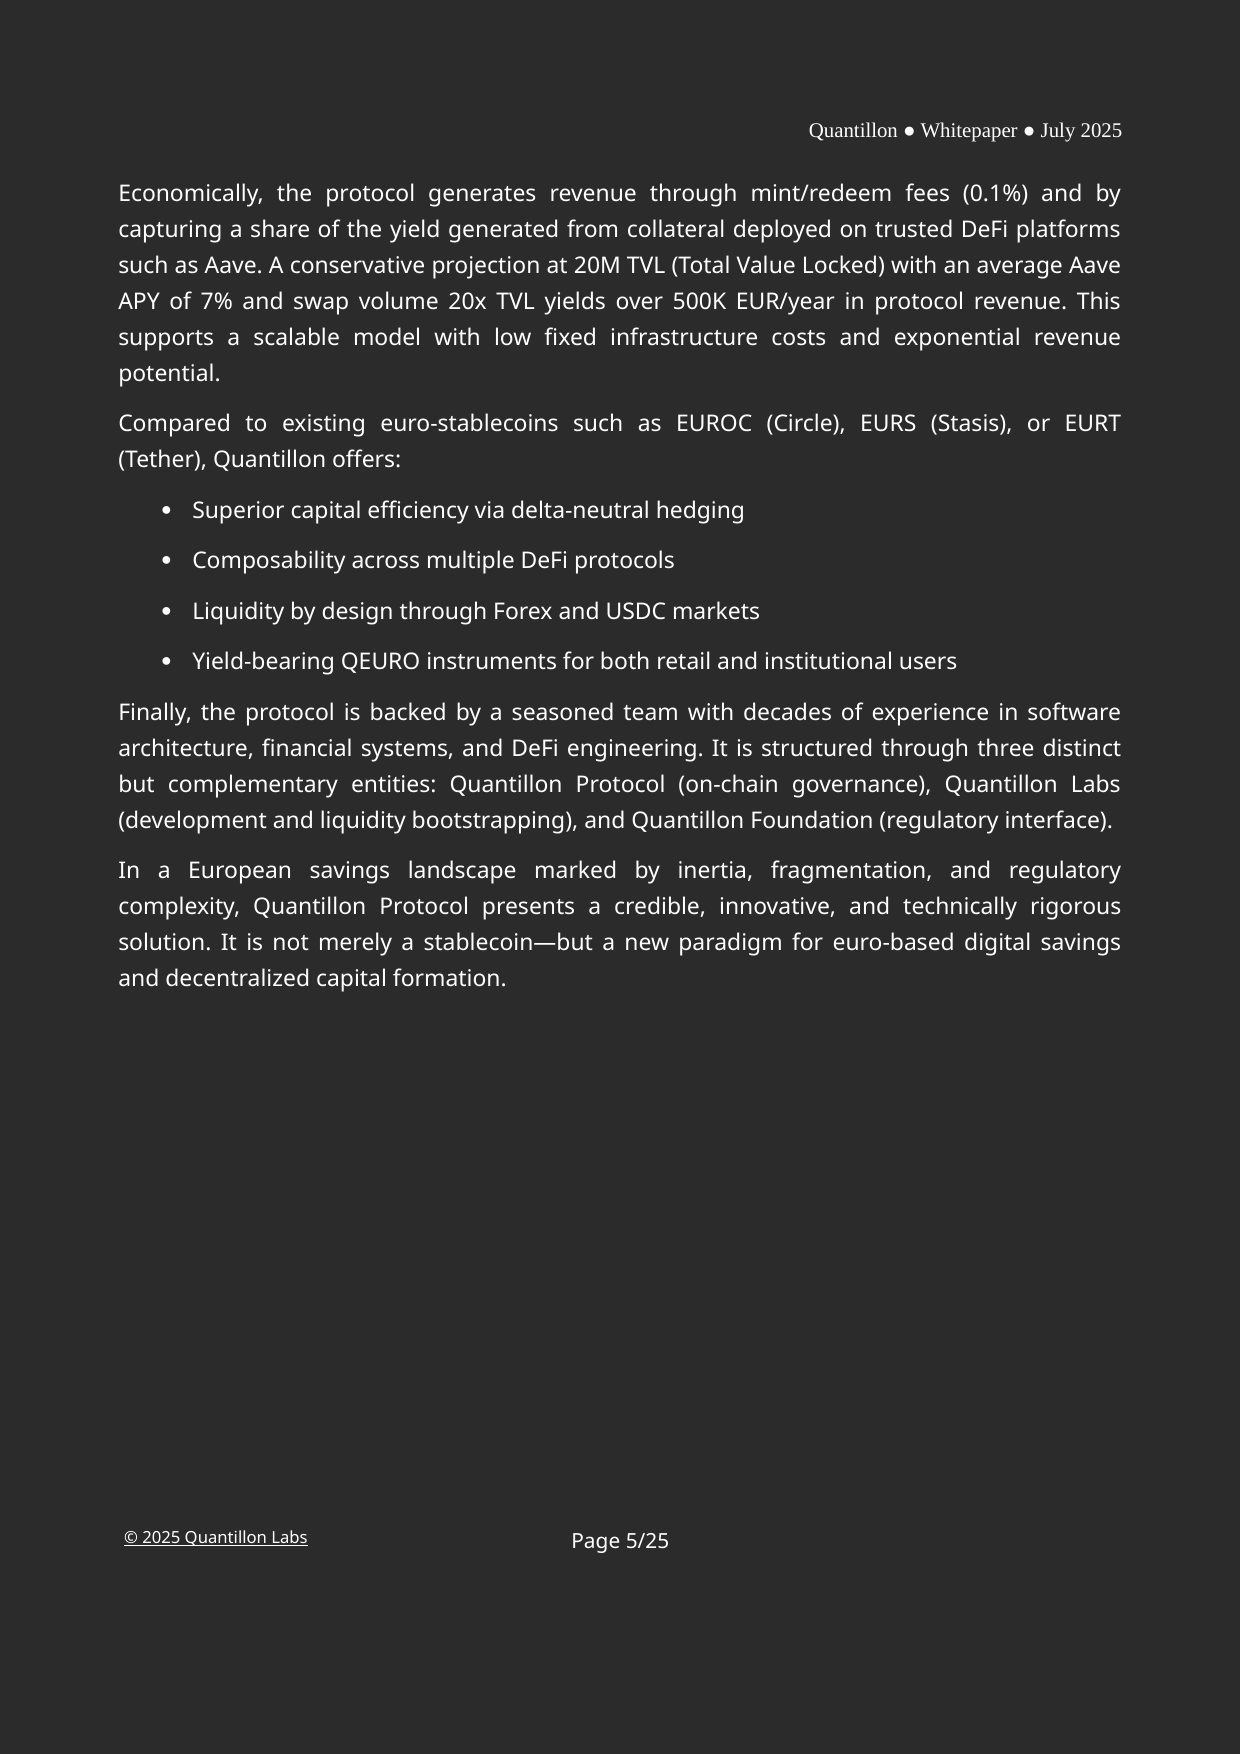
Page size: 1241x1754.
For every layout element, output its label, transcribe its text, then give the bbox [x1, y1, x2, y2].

list Yield-bearing QEURO instruments for both retail and institutional users [162, 645, 1122, 677]
text In a European savings landscape marked by inertia, fragmentation, and regulatory complexity, Quantillon Protocol presents a credible, innovative, and technically rigorous solution. It is not merely a stablecoin—but a new paradigm for euro-based digital savings and decentralized capital formation. [118, 854, 1122, 993]
list Liquidity by design through Forex and USDC markets [162, 595, 1122, 626]
text Finally, the protocol is backed by a seasoned team with decades of experience in software architecture, financial systems, and DeFi engineering. It is structured through three distinct but complementary entities: Quantillon Protocol (on-chain governance), Quantillon Labs (development and liquidity bootstrapping), and Quantillon Foundation (regulatory interface). [118, 696, 1122, 835]
list Superior capital efficiency via delta-neutral hedging [162, 494, 1122, 525]
text Compared to existing euro-stablecoins such as EUROC (Circle), EURS (Stasis), or EURT (Tether), Quantillon offers: [118, 407, 1122, 474]
text Economically, the protocol generates revenue through mint/redeem fees (0.1%) and by capturing a share of the yield generated from collateral deployed on trusted DeFi platforms such as Aave. A conservative projection at 20M TVL (Total Value Locked) with an average Aave APY of 7% and swap volume 20x TVL yields over 500K EUR/year in protocol revenue. This supports a scalable model with low fixed infrastructure costs and exponential revenue potential. [118, 177, 1122, 388]
list Composability across multiple DeFi protocols [162, 544, 1122, 576]
